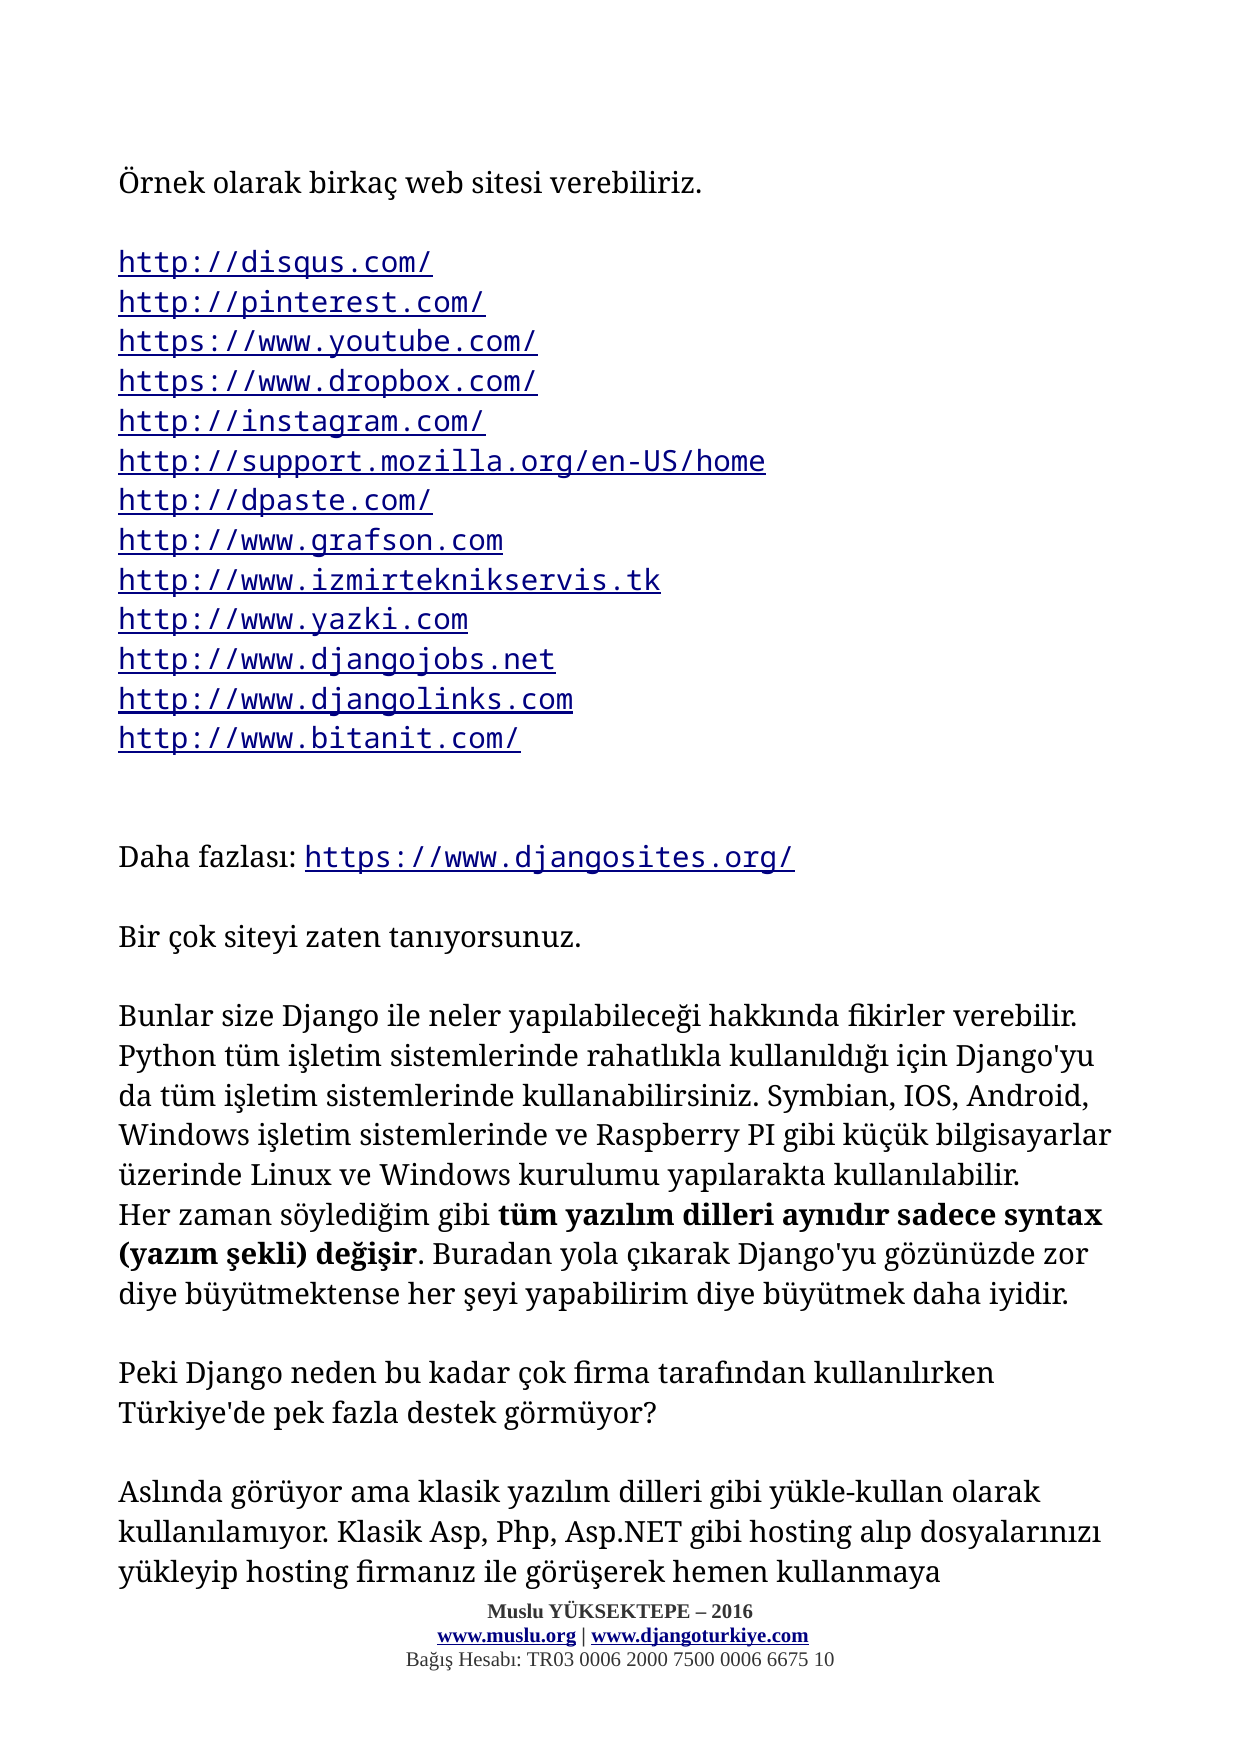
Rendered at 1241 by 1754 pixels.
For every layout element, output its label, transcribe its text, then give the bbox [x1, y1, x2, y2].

text http://instagram.com/ [118, 400, 1122, 440]
text http://www.grafson.com [118, 519, 1122, 559]
text https://www.dropbox.com/ [118, 360, 1122, 400]
text http://www.yazki.com [118, 598, 1122, 638]
text http://disqus.com/ [118, 241, 1122, 281]
text https://www.youtube.com/ [118, 321, 1122, 360]
text http://www.djangolinks.com [118, 678, 1122, 718]
text Daha fazlası: https://www.djangosites.org/ [118, 837, 1122, 876]
text Aslında görüyor ama klasik yazılım dilleri gibi yükle-kullan olarak kullanılamıyor. Klasik Asp, Php, Asp.NET gibi hosting alıp dosyalarınızı yükleyip hosting firmanız ile görüşerek hemen kullanmaya [118, 1472, 1122, 1591]
text http://dpaste.com/ [118, 479, 1122, 519]
text Bunlar size Django ile neler yapılabileceği hakkında fikirler verebilir. Python tüm işletim sistemlerinde rahatlıkla kullanıldığı için Django'yu da tüm işletim sistemlerinde kullanabilirsiniz. Symbian, IOS, Android, Windows işletim sistemlerinde ve Raspberry PI gibi küçük bilgisayarlar üzerinde Linux ve Windows kurulumu yapılarakta kullanılabilir. [118, 995, 1122, 1194]
text http://www.djangojobs.net [118, 638, 1122, 678]
text http://www.bitanit.com/ [118, 718, 1122, 757]
text Bir çok siteyi zaten tanıyorsunuz. [118, 916, 1122, 956]
text Peki Django neden bu kadar çok firma tarafından kullanılırken Türkiye'de pek fazla destek görmüyor? [118, 1353, 1122, 1432]
text Örnek olarak birkaç web sitesi verebiliriz. [118, 162, 1122, 202]
text http://pinterest.com/ [118, 281, 1122, 321]
text http://support.mozilla.org/en-US/home [118, 440, 1122, 479]
text http://www.izmirteknikservis.tk [118, 559, 1122, 598]
text Her zaman söylediğim gibi tüm yazılım dilleri aynıdır sadece syntax (yazım şekli) değişir. Buradan yola çıkarak Django'yu gözünüzde zor diye büyütmektense her şeyi yapabilirim diye büyütmek daha iyidir. [118, 1194, 1122, 1313]
